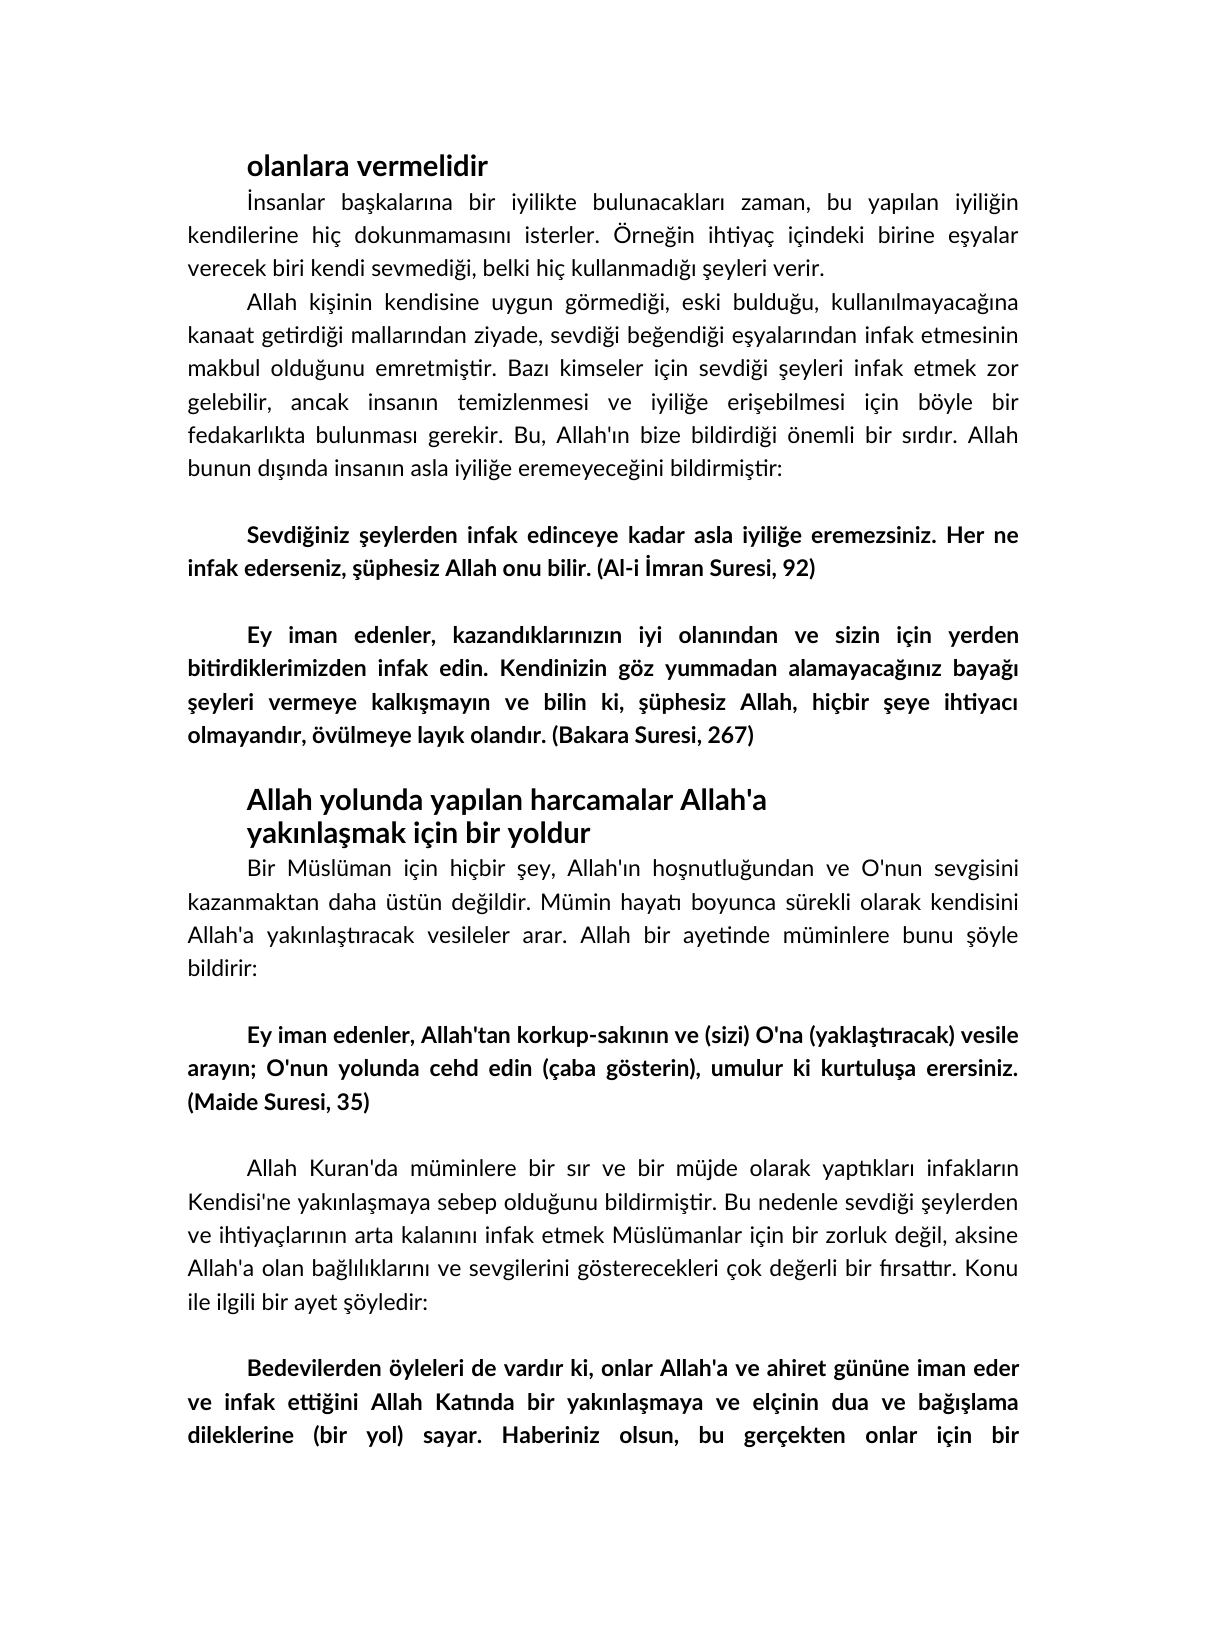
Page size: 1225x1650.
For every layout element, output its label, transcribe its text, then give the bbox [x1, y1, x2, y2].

text yakınlaşmak için bir yoldur [187, 817, 1020, 850]
text olanlara vermelidir [187, 150, 1020, 183]
text Ey iman edenler, kazandıklarınızın iyi olanından ve sizin için yerden bitirdiklerimizden infak edin. Kendinizin göz yummadan alamayacağınız bayağı şeyleri vermeye kalkışmayın ve bilin ki, şüphesiz Allah, hiçbir şeye ihtiyacı olmayandır, övülmeye layık olandır. (Bakara Suresi, 267) [187, 617, 1020, 750]
text Bir Müslüman için hiçbir şey, Allah'ın hoşnutluğundan ve O'nun sevgisini kazanmaktan daha üstün değildir. Mümin hayatı boyunca sürekli olarak kendisini Allah'a yakınlaştıracak vesileler arar. Allah bir ayetinde müminlere bunu şöyle bildirir: [187, 850, 1020, 983]
text Sevdiğiniz şeylerden infak edinceye kadar asla iyiliğe eremezsiniz. Her ne infak ederseniz, şüphesiz Allah onu bilir. (Al-i İmran Suresi, 92) [187, 517, 1020, 583]
text İnsanlar başkalarına bir iyilikte bulunacakları zaman, bu yapılan iyiliğin kendilerine hiç dokunmamasını isterler. Örneğin ihtiyaç içindeki birine eşyalar verecek biri kendi sevmediği, belki hiç kullanmadığı şeyleri verir. [187, 183, 1020, 283]
text Allah yolunda yapılan harcamalar Allah'a [187, 783, 1020, 817]
text Ey iman edenler, Allah'tan korkup-sakının ve (sizi) O'na (yaklaştıracak) vesile arayın; O'nun yolunda cehd edin (çaba gösterin), umulur ki kurtuluşa erersiniz. (Maide Suresi, 35) [187, 1017, 1020, 1117]
text Bedevilerden öyleleri de vardır ki, onlar Allah'a ve ahiret gününe iman eder ve infak ettiğini Allah Katında bir yakınlaşmaya ve elçinin dua ve bağışlama dileklerine (bir yol) sayar. Haberiniz olsun, bu gerçekten onlar için bir [187, 1350, 1020, 1450]
text Allah kişinin kendisine uygun görmediği, eski bulduğu, kullanılmayacağına kanaat getirdiği mallarından ziyade, sevdiği beğendiği eşyalarından infak etmesinin makbul olduğunu emretmiştir. Bazı kimseler için sevdiği şeyleri infak etmek zor gelebilir, ancak insanın temizlenmesi ve iyiliğe erişebilmesi için böyle bir fedakarlıkta bulunması gerekir. Bu, Allah'ın bize bildirdiği önemli bir sırdır. Allah bunun dışında insanın asla iyiliğe eremeyeceğini bildirmiştir: [187, 283, 1020, 483]
text Allah Kuran'da müminlere bir sır ve bir müjde olarak yaptıkları infakların Kendisi'ne yakınlaşmaya sebep olduğunu bildirmiştir. Bu nedenle sevdiği şeylerden ve ihtiyaçlarının arta kalanını infak etmek Müslümanlar için bir zorluk değil, aksine Allah'a olan bağlılıklarını ve sevgilerini gösterecekleri çok değerli bir fırsattır. Konu ile ilgili bir ayet şöyledir: [187, 1150, 1020, 1317]
